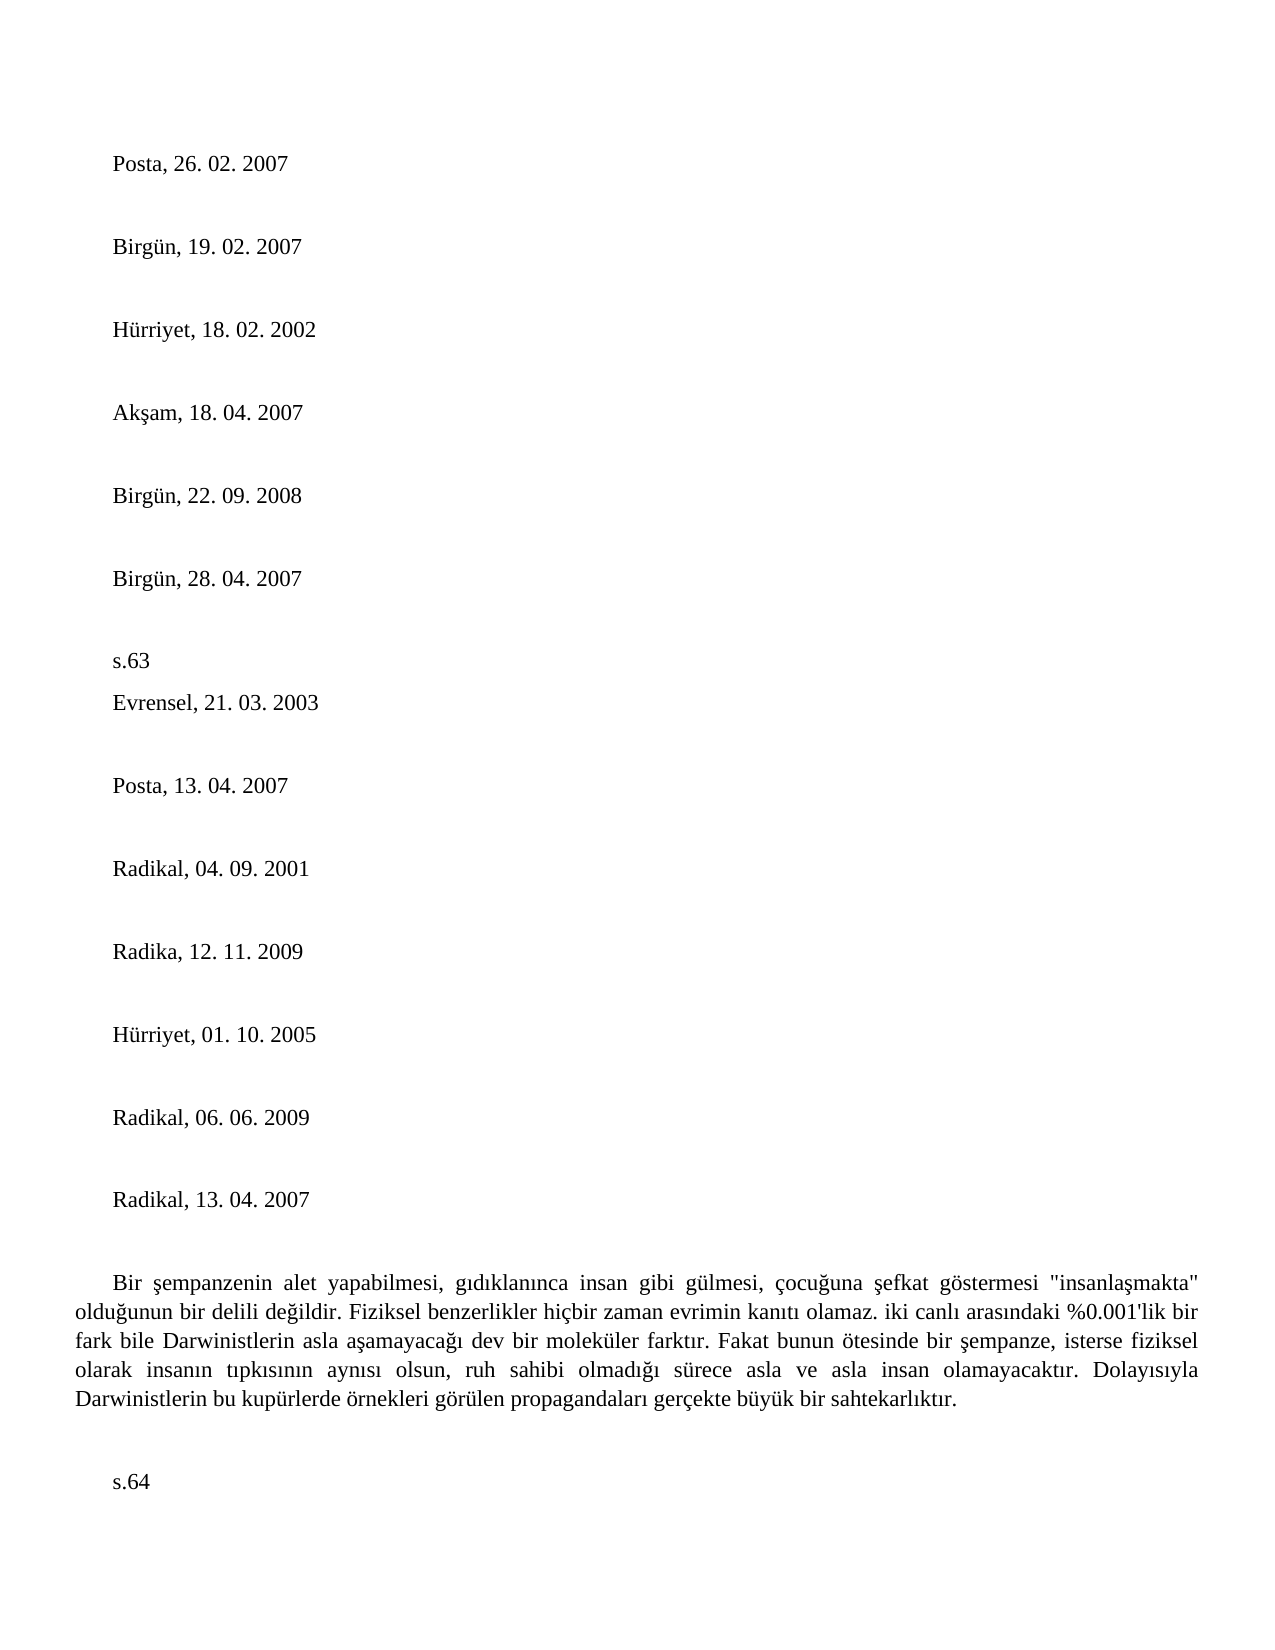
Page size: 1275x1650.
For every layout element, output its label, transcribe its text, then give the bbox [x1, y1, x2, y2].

text Hürriyet, 01. 10. 2005 [75, 1021, 1200, 1047]
text Birgün, 28. 04. 2007 [75, 564, 1200, 591]
text s.63 [75, 647, 1200, 674]
text Evrensel, 21. 03. 2003 [75, 689, 1200, 715]
text Radikal, 13. 04. 2007 [75, 1186, 1200, 1213]
text Bir şempanzenin alet yapabilmesi, gıdıklanınca insan gibi gülmesi, çocuğuna şefkat göstermesi "insanlaşmakta" olduğunun bir delili değildir. Fiziksel benzerlikler hiçbir zaman evrimin kanıtı olamaz. iki canlı arasındaki %0.001'lik bir fark bile Darwinistlerin asla aşamayacağı dev bir moleküler farktır. Fakat bunun ötesinde bir şempanze, isterse fiziksel olarak insanın tıpkısının aynısı olsun, ruh sahibi olmadığı sürece asla ve asla insan olamayacaktır. Dolayısıyla Darwinistlerin bu kupürlerde örnekleri görülen propagandaları gerçekte büyük bir sahtekarlıktır. [75, 1269, 1200, 1412]
text Radikal, 04. 09. 2001 [75, 855, 1200, 881]
text Radika, 12. 11. 2009 [75, 938, 1200, 964]
text s.64 [75, 1468, 1200, 1494]
text Posta, 26. 02. 2007 [75, 150, 1200, 176]
text Akşam, 18. 04. 2007 [75, 399, 1200, 425]
text Posta, 13. 04. 2007 [75, 772, 1200, 798]
text Birgün, 22. 09. 2008 [75, 482, 1200, 508]
text Radikal, 06. 06. 2009 [75, 1103, 1200, 1130]
text Birgün, 19. 02. 2007 [75, 233, 1200, 259]
text Hürriyet, 18. 02. 2002 [75, 316, 1200, 342]
